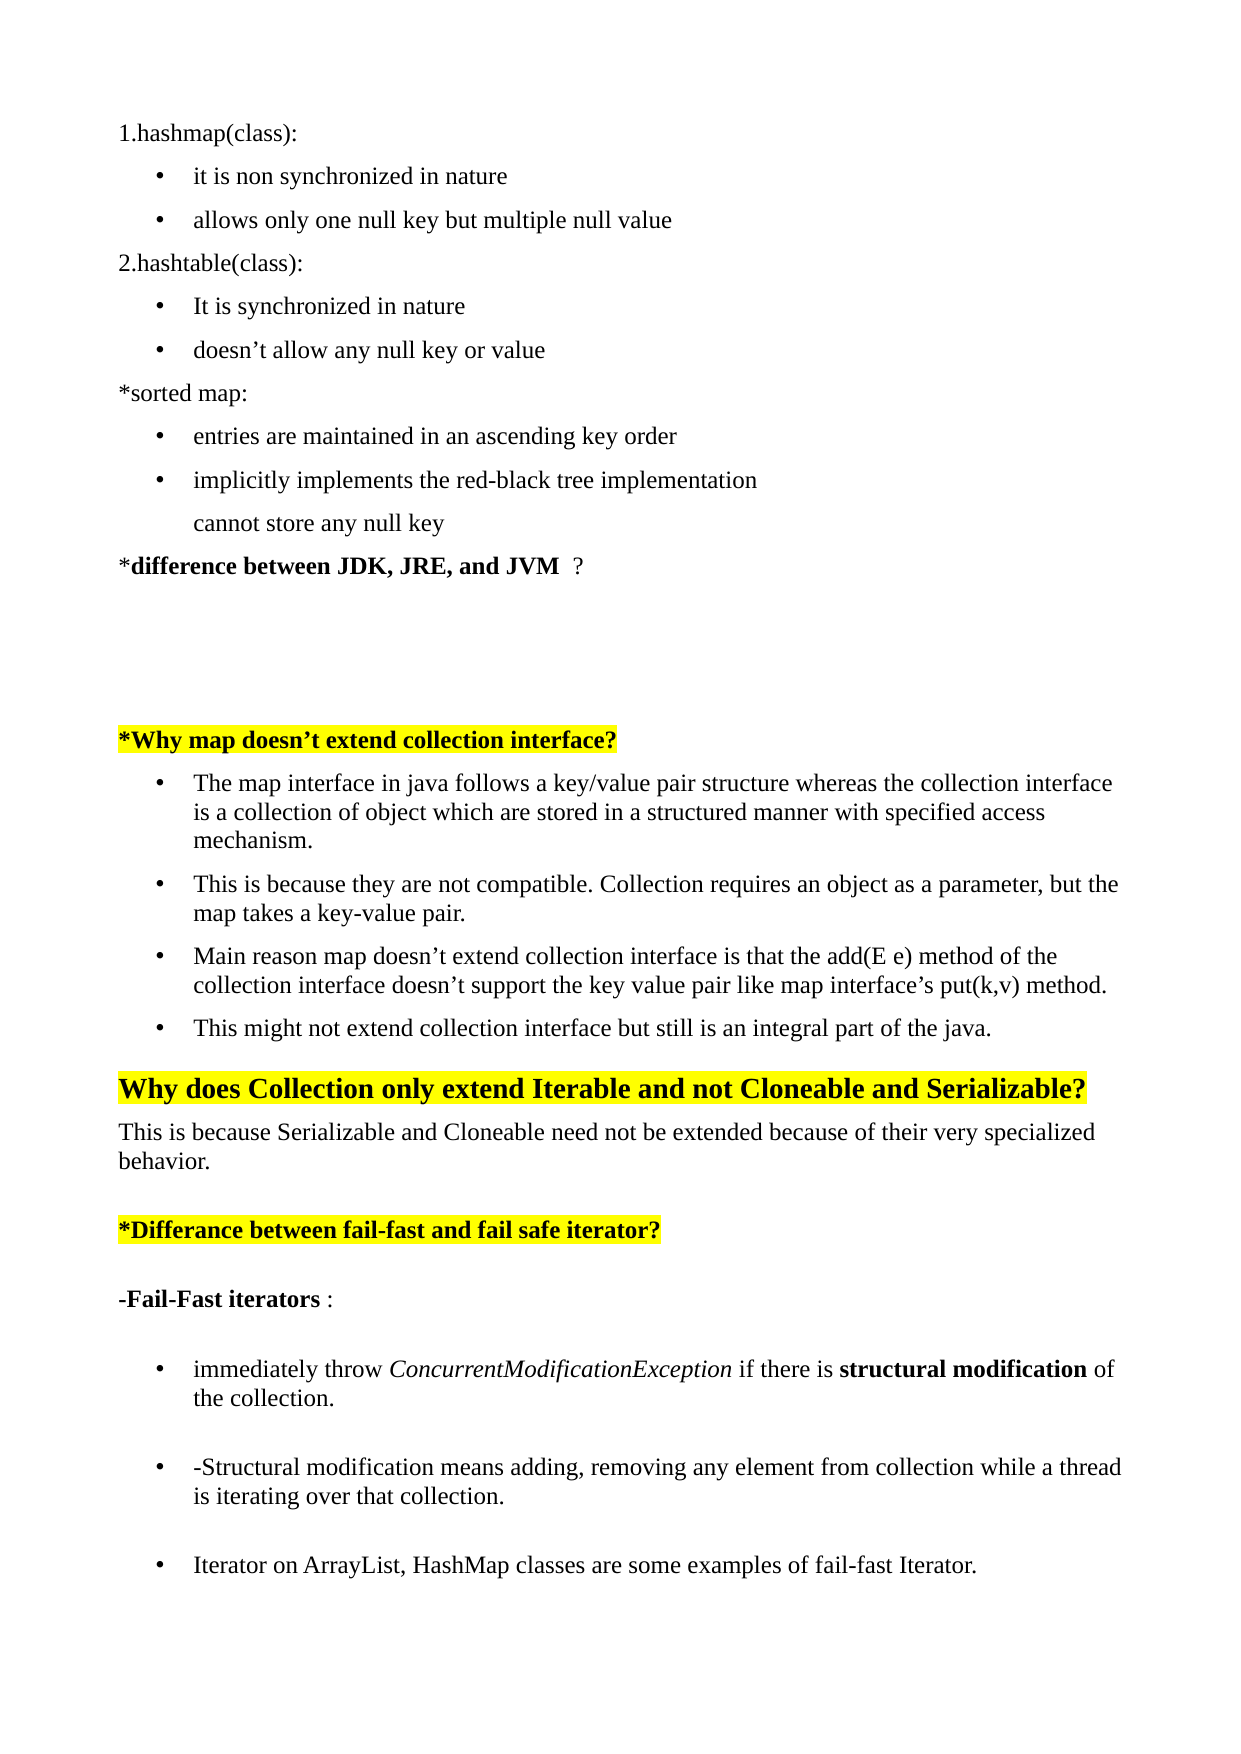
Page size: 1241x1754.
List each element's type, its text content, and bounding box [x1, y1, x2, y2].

list implicitly implements the red-black tree implementation [156, 465, 1122, 493]
list it is non synchronized in nature [156, 161, 1122, 190]
list -Structural modification means adding, removing any element from collection while a thread is iterating over that collection. [156, 1452, 1122, 1509]
text -Fail-Fast iterators : [118, 1284, 1122, 1313]
list allows only one null key but multiple null value [156, 205, 1122, 233]
text *Why map doesn’t extend collection interface? [118, 725, 1122, 753]
list entries are maintained in an ascending key order [156, 421, 1122, 450]
list The map interface in java follows a key/value pair structure whereas the collection interface is a collection of object which are stored in a structured manner with specified access mechanism. [156, 768, 1122, 854]
text *difference between JDK, JRE, and JVM ? [118, 551, 1122, 580]
text This is because Serializable and Cloneable need not be extended because of their very specialized behavior. [118, 1117, 1122, 1174]
text *sorted map: [118, 378, 1122, 407]
text *Differance between fail-fast and fail safe iterator? [118, 1215, 1122, 1244]
list doesn’t allow any null key or value [156, 335, 1122, 363]
text 1.hashmap(class): [118, 118, 1122, 147]
list This is because they are not compatible. Collection requires an object as a parameter, but the map takes a key-value pair. [156, 869, 1122, 926]
list This might not extend collection interface but still is an integral part of the java. [156, 1013, 1122, 1042]
list Main reason map doesn’t extend collection interface is that the add(E e) method of the collection interface doesn’t support the key value pair like map interface’s put(k,v) method. [156, 941, 1122, 998]
text 2.hashtable(class): [118, 248, 1122, 277]
list immediately throw ConcurrentModificationException if there is structural modification of the collection. [156, 1354, 1122, 1411]
subtitle Why does Collection only extend Iterable and not Cloneable and Serializable? [118, 1071, 1122, 1104]
list cannot store any null key [156, 508, 1122, 537]
list Iterator on ArrayList, HashMap classes are some examples of fail-fast Iterator. [156, 1550, 1122, 1579]
list It is synchronized in nature [156, 291, 1122, 320]
